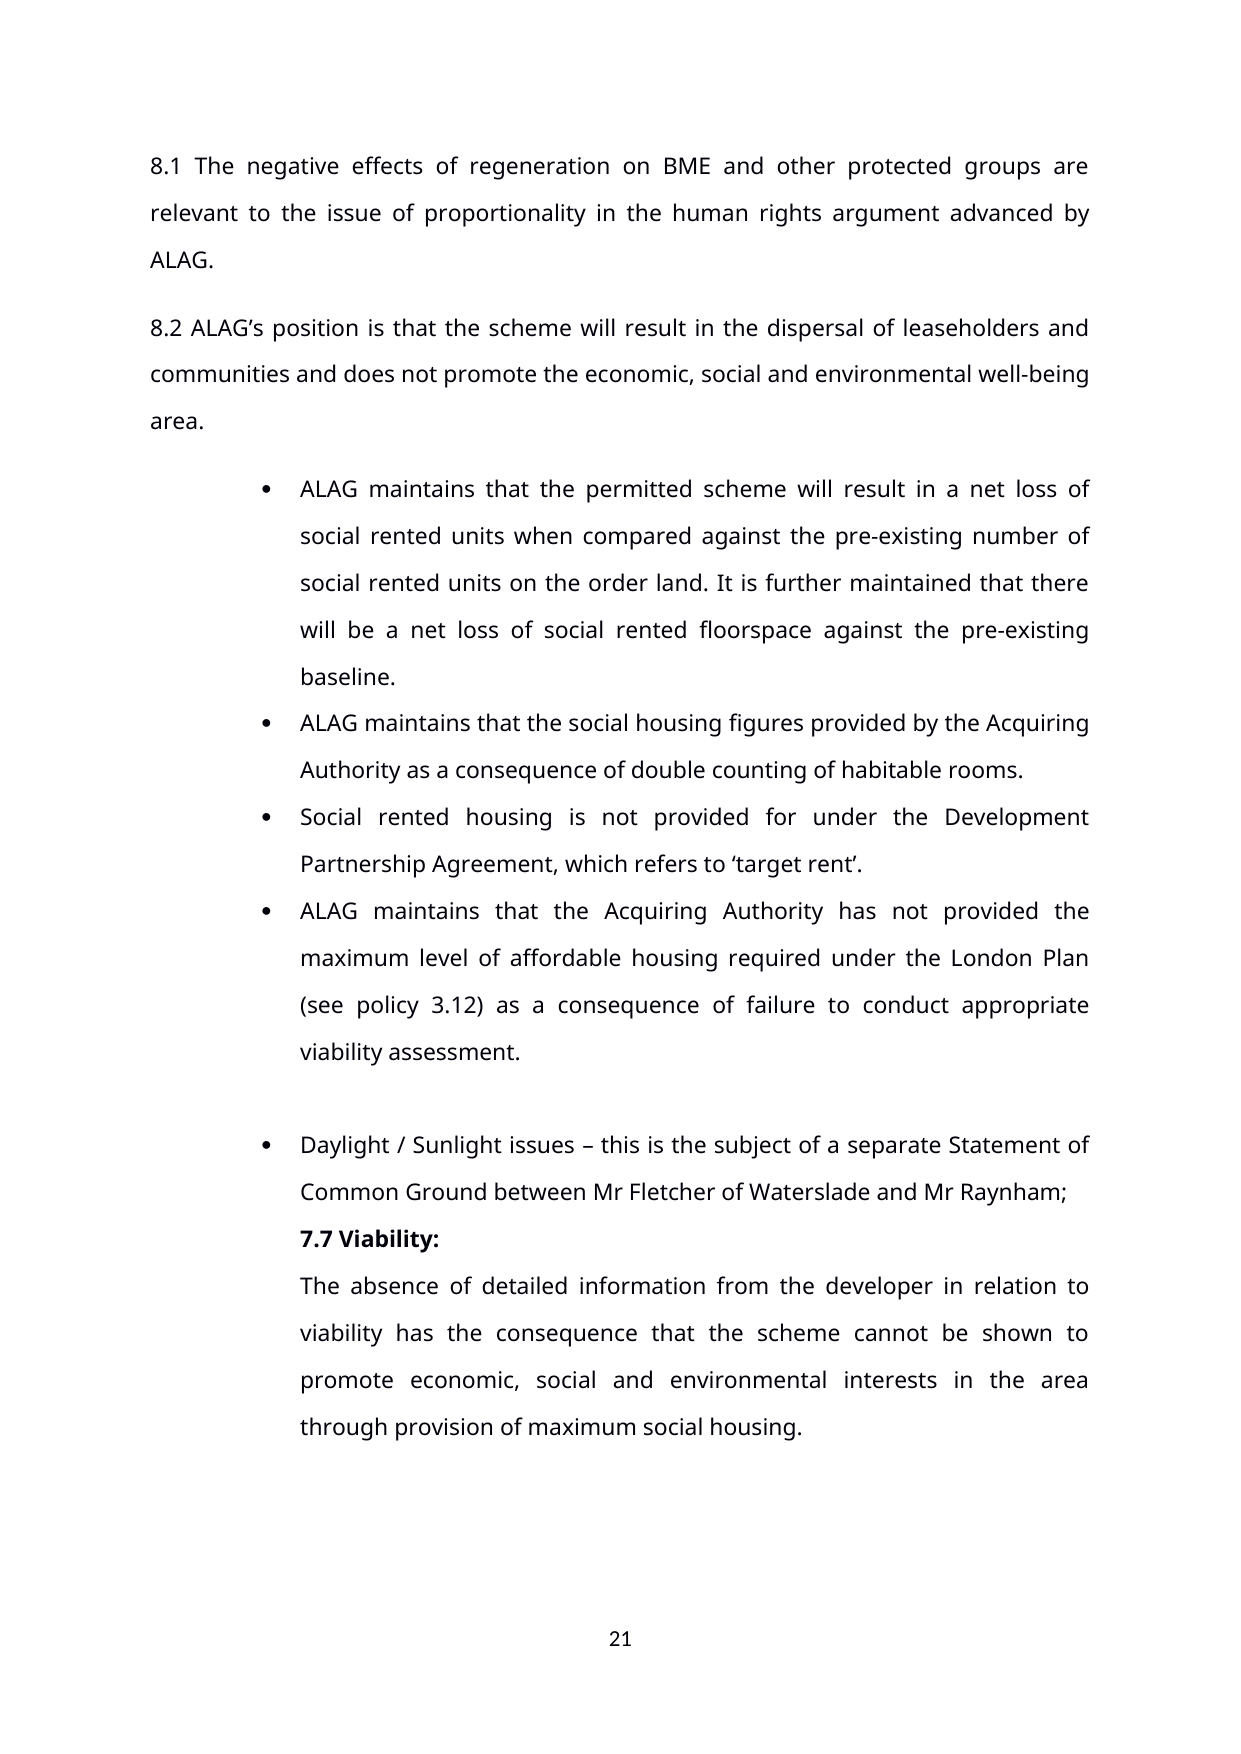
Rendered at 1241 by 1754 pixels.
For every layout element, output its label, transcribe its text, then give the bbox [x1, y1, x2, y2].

list ALAG maintains that the permitted scheme will result in a net loss of social rented units when compared against the pre-existing number of social rented units on the order land. It is further maintained that there will be a net loss of social rented floorspace against the pre-existing baseline. [262, 473, 1090, 692]
list ALAG maintains that the social housing figures provided by the Acquiring Authority as a consequence of double counting of habitable rooms. [262, 707, 1090, 785]
list ALAG maintains that the Acquiring Authority has not provided the maximum level of affordable housing required under the London Plan (see policy 3.12) as a consequence of failure to conduct appropriate viability assessment. [262, 895, 1090, 1067]
list Social rented housing is not provided for under the Development Partnership Agreement, which refers to ‘target rent’. [262, 801, 1090, 879]
list 7.7 Viability: [300, 1223, 1090, 1254]
text 8.1 The negative effects of regeneration on BME and other protected groups are relevant to the issue of proportionality in the human rights argument advanced by ALAG. [150, 150, 1090, 275]
list Daylight / Sunlight issues – this is the subject of a separate Statement of Common Ground between Mr Fletcher of Waterslade and Mr Raynham; [262, 1129, 1090, 1207]
list The absence of detailed information from the developer in relation to viability has the consequence that the scheme cannot be shown to promote economic, social and environmental interests in the area through provision of maximum social housing. [300, 1270, 1090, 1442]
text 8.2 ALAG’s position is that the scheme will result in the dispersal of leaseholders and communities and does not promote the economic, social and environmental well-being area. [150, 311, 1090, 436]
